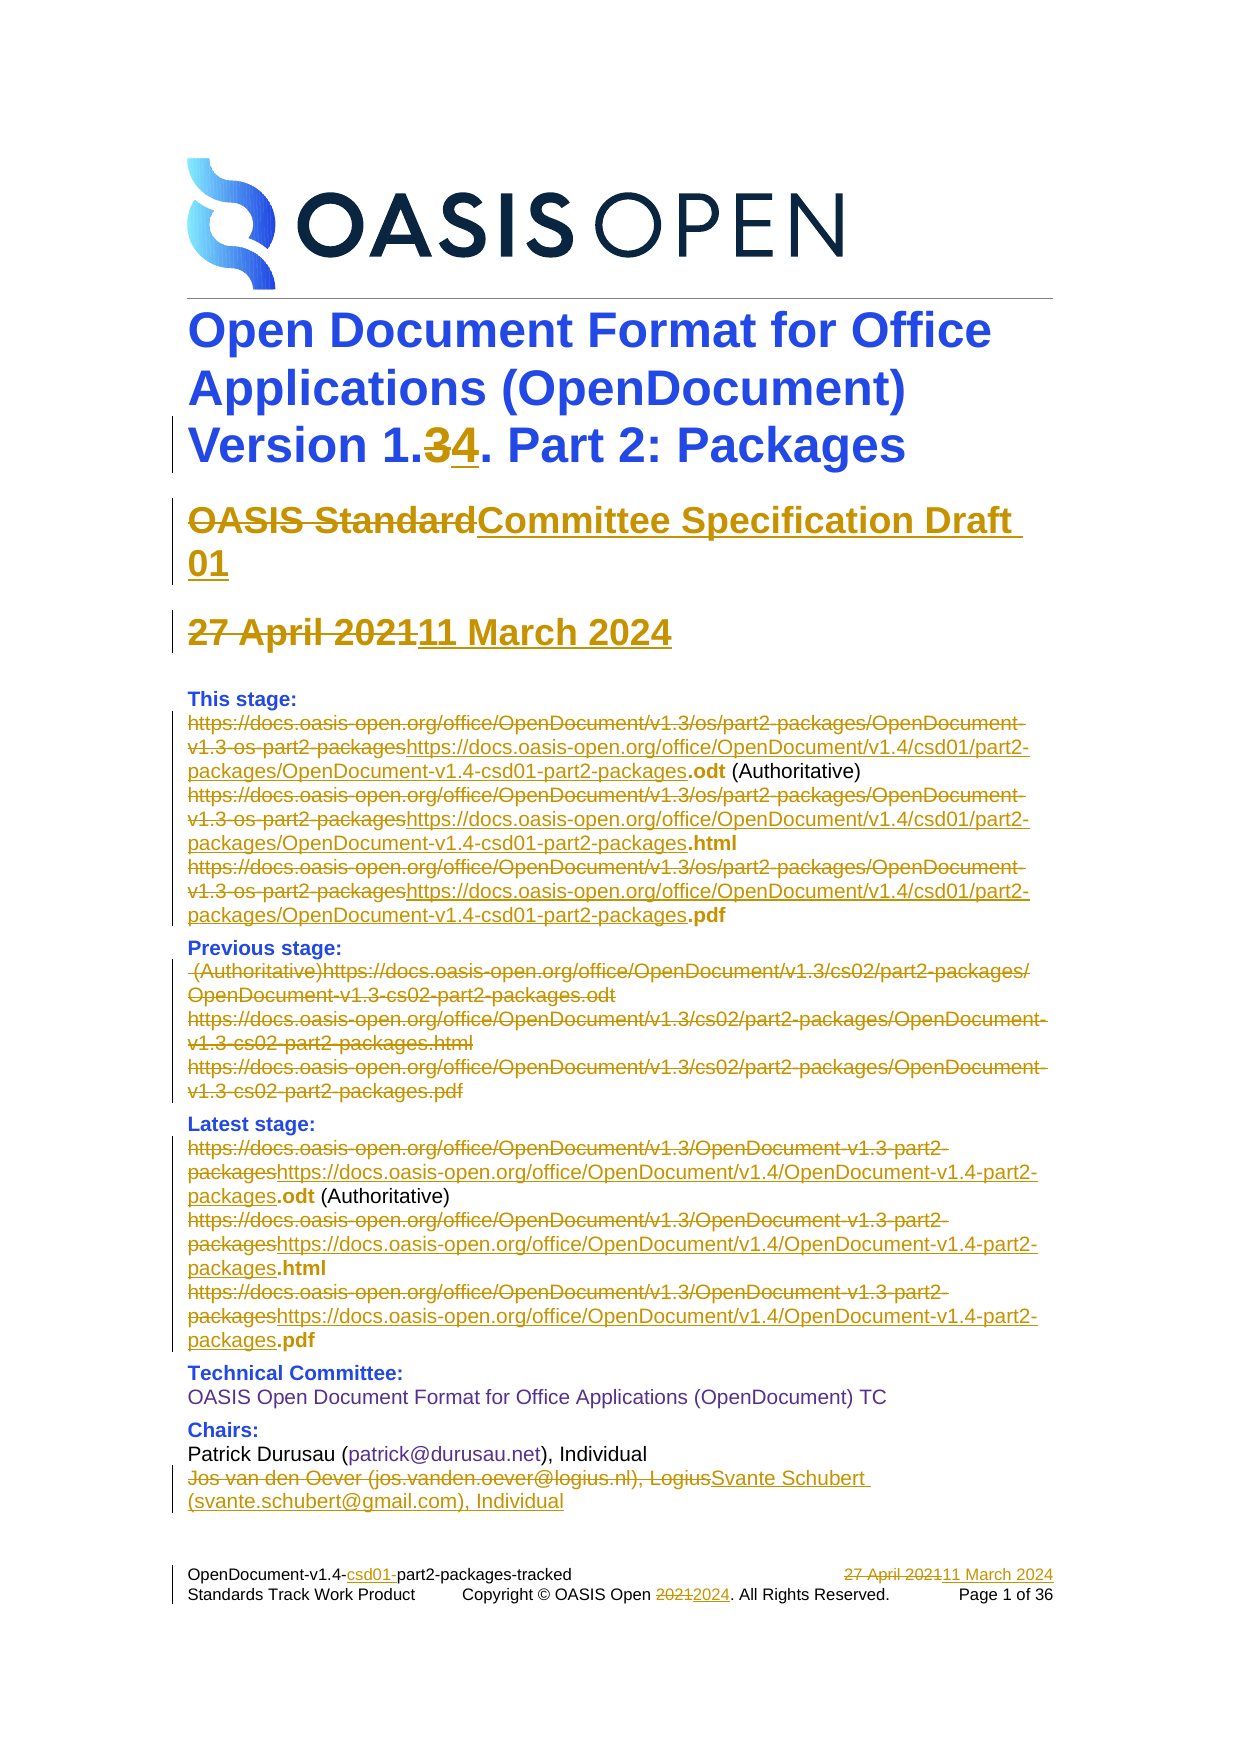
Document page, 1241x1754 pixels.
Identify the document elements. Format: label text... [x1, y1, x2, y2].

title https://docs.oasis-open.org/office/OpenDocument/v1.4/csd01/part2-packages/OpenDocument-v1.4-csd01-part2-packages.pdf [187, 854, 1053, 926]
title This stage: [187, 687, 1053, 711]
title https://docs.oasis-open.org/office/OpenDocument/v1.4/OpenDocument-v1.4-part2-packages.pdf [187, 1280, 1053, 1352]
title Latest stage: [187, 1112, 1053, 1136]
title https://docs.oasis-open.org/office/OpenDocument/v1.4/OpenDocument-v1.4-part2-packages.odt (Authoritative) [187, 1136, 1053, 1208]
subtitle 11 March 2024 [187, 607, 1053, 653]
subtitle Committee Specification Draft 01 [187, 495, 1053, 585]
title Open Document Format for Office Applications (OpenDocument) Version 1.4. Part 2: Packages [187, 299, 1053, 473]
title https://docs.oasis-open.org/office/OpenDocument/v1.4/csd01/part2-packages/OpenDocument-v1.4-csd01-part2-packages.html [187, 783, 1053, 854]
title Previous stage: [187, 935, 1053, 959]
title Technical Committee: [187, 1361, 1053, 1384]
title Chairs: [187, 1417, 1053, 1441]
title https://docs.oasis-open.org/office/OpenDocument/v1.4/csd01/part2-packages/OpenDocument-v1.4-csd01-part2-packages.odt (Authoritative) [187, 711, 1053, 783]
title https://docs.oasis-open.org/office/OpenDocument/v1.4/OpenDocument-v1.4-part2-packages.html [187, 1208, 1053, 1280]
title OASIS Open Document Format for Office Applications (OpenDocument) TC [187, 1384, 1053, 1408]
title Patrick Durusau (patrick@durusau.net), Individual [187, 1441, 1053, 1465]
title Svante Schubert (svante.schubert@gmail.com), Individual [187, 1465, 1053, 1513]
